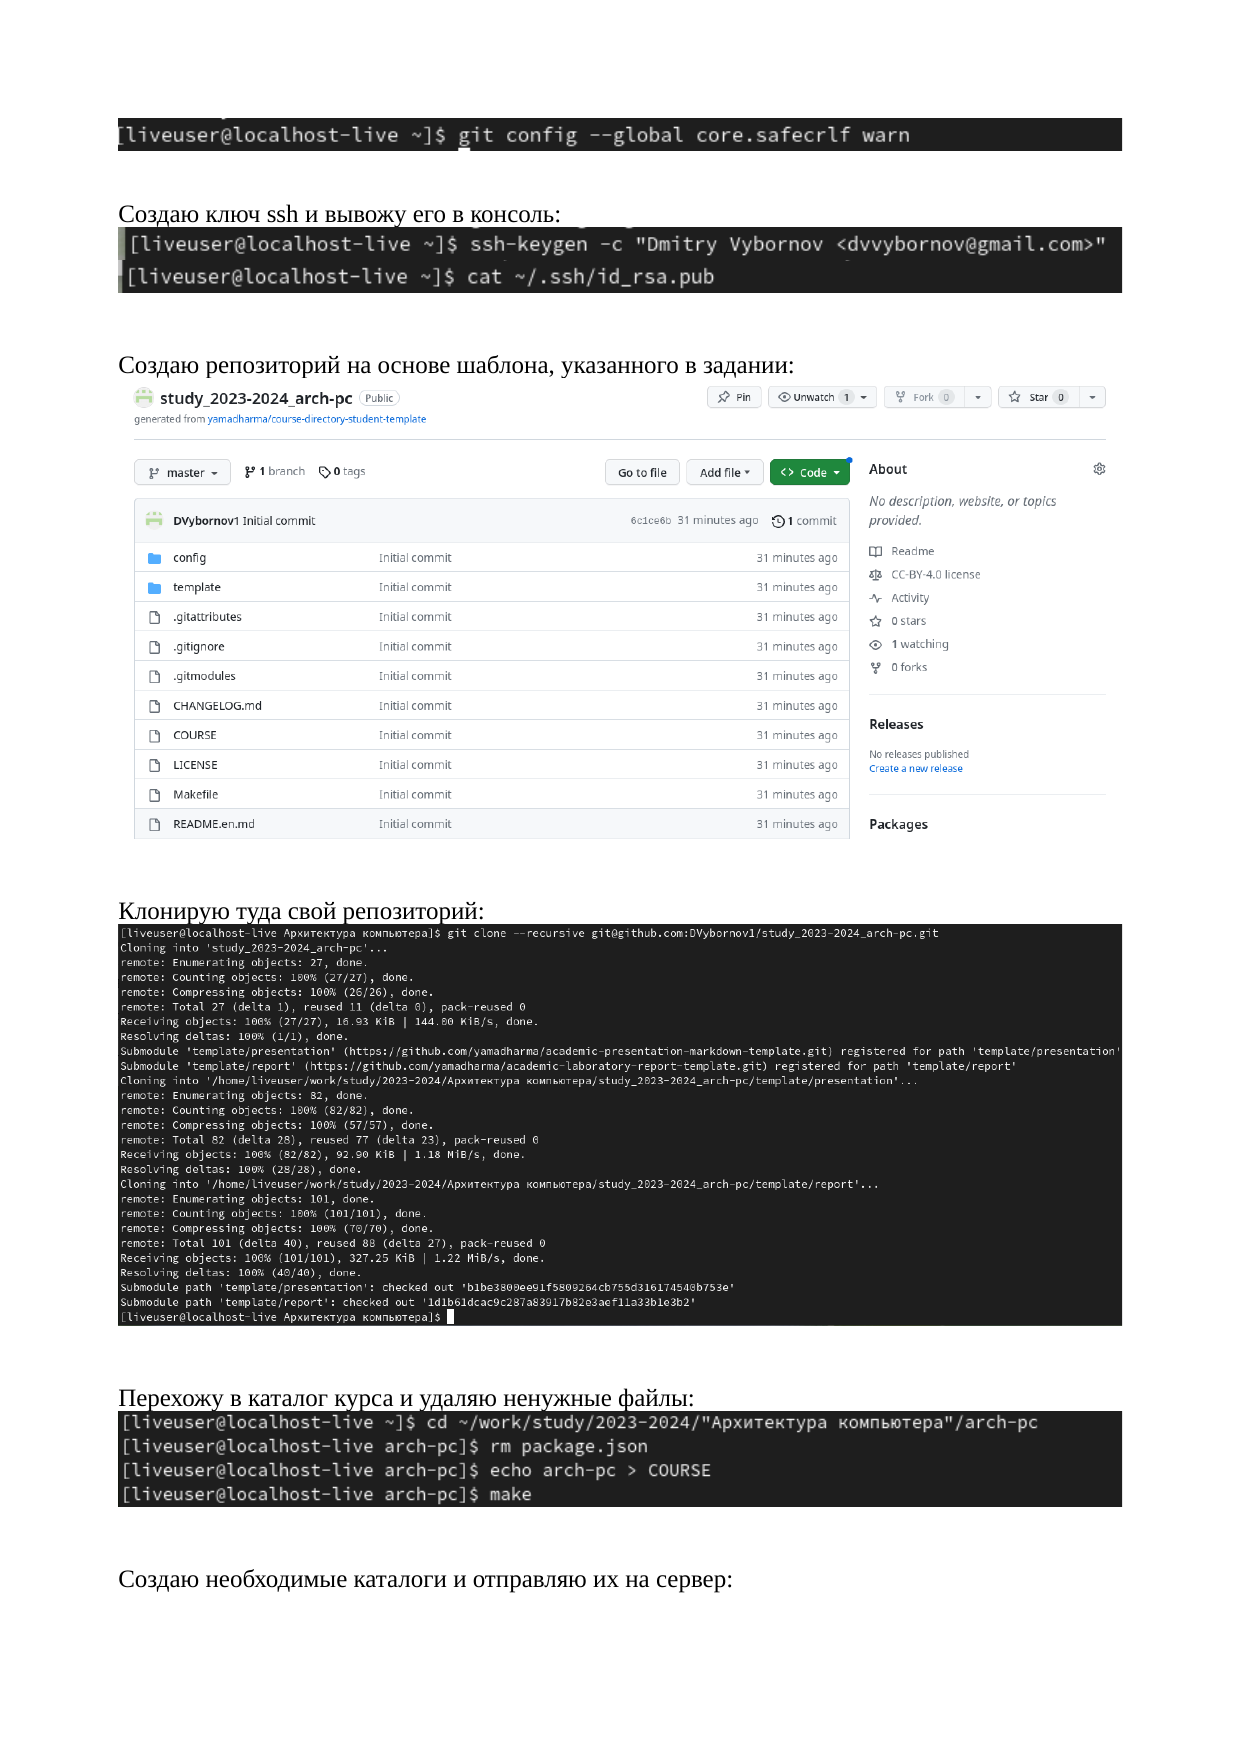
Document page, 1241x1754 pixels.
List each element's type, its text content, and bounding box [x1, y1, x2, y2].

text Создаю репозиторий на основе шаблона, указанного в задании: [118, 350, 1122, 378]
text Создаю ключ ssh и вывожу его в консоль: [118, 199, 1122, 227]
text Клонирую туда свой репозиторий: [118, 896, 1122, 924]
text Создаю необходимые каталоги и отправляю их на сервер: [118, 1564, 1122, 1592]
text Перехожу в каталог курса и удаляю ненужные файлы: [118, 1383, 1122, 1411]
